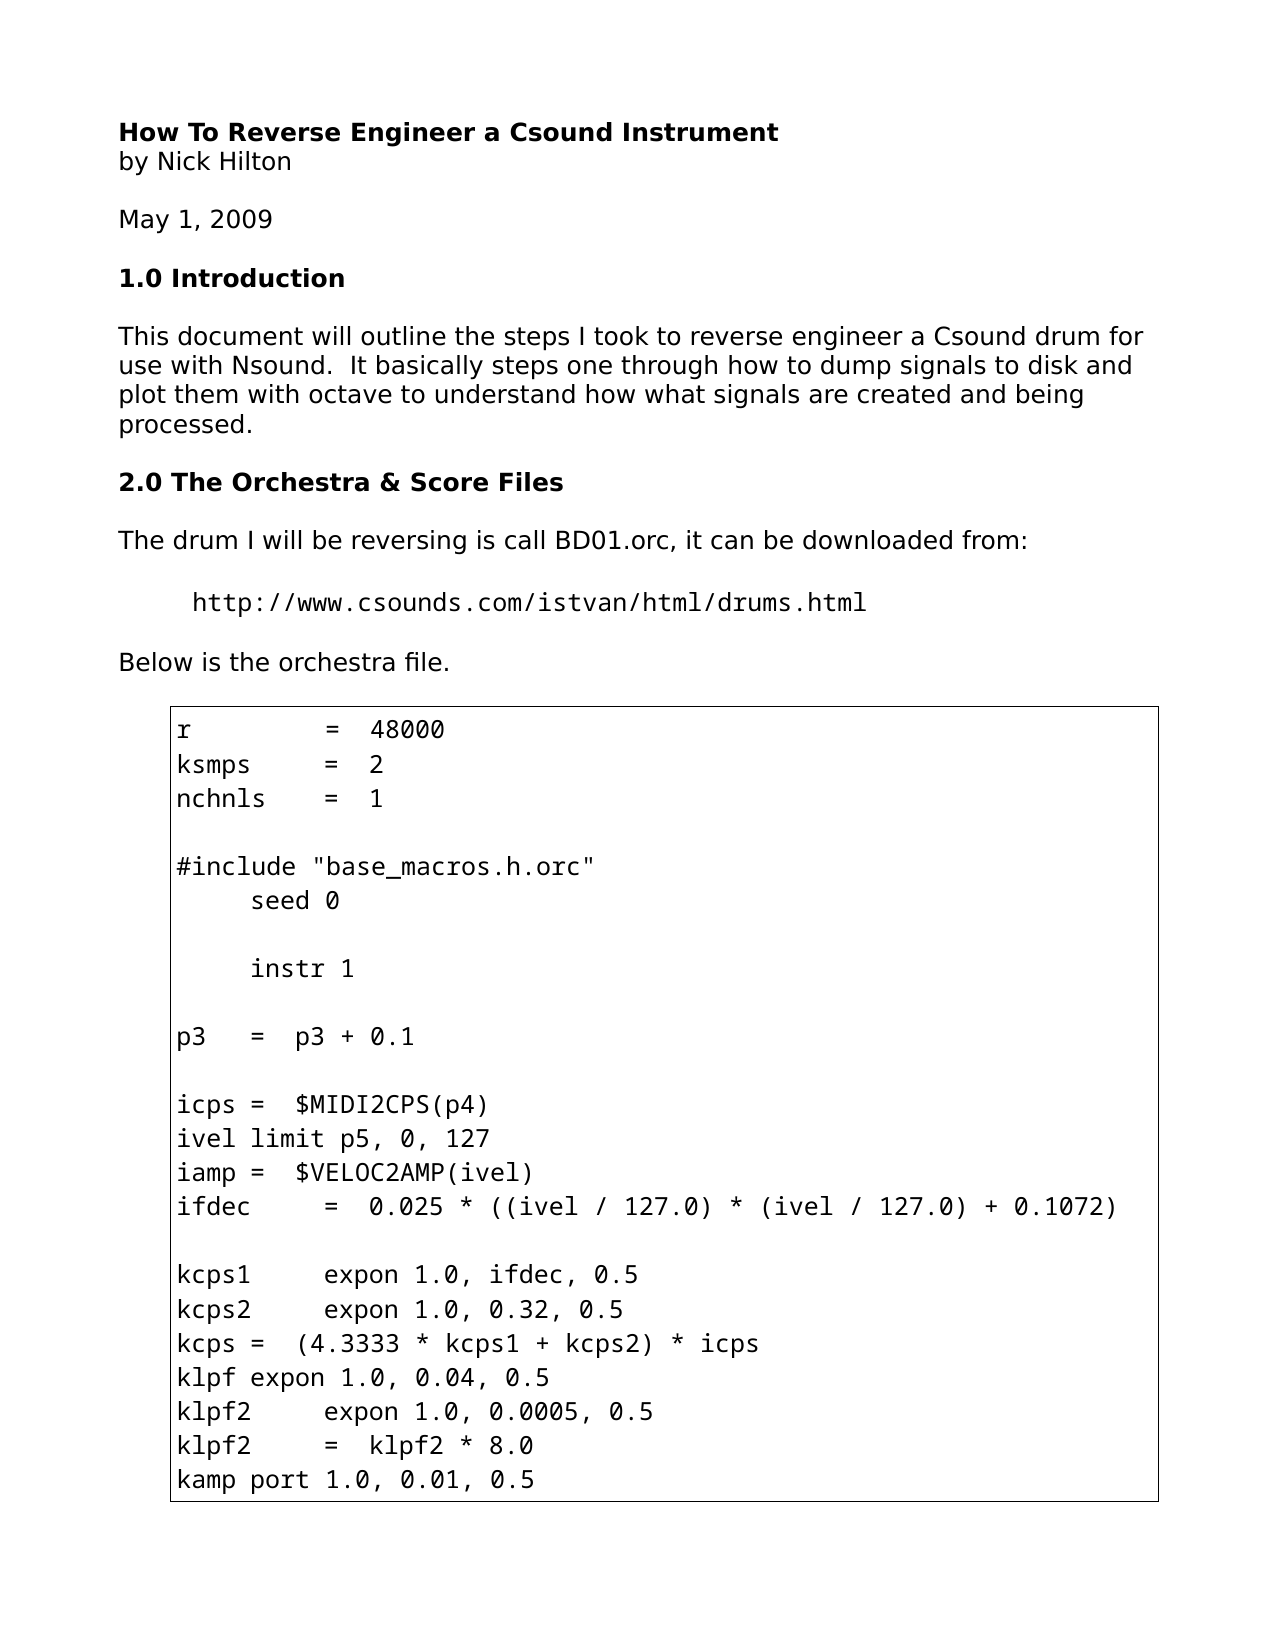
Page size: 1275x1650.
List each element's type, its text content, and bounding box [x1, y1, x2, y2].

text This document will outline the steps I took to reverse engineer a Csound drum for use with Nsound. It basically steps one through how to dump signals to disk and plot them with octave to understand how what signals are created and being processed. [118, 322, 1157, 439]
text by Nick Hilton [118, 147, 1157, 176]
text Below is the orchestra file. [118, 648, 1157, 677]
text The drum I will be reversing is call BD01.orc, it can be downloaded from: [118, 526, 1157, 556]
text 2.0 The Orchestra & Score Files [118, 468, 1157, 497]
table_header r = 48000 ksmps = 2 nchnls = 1 #include "base_macros.h.orc" seed 0 instr 1 p3 = p3 + 0.1 icps = $MIDI2CPS(p4) ivel limit p5, 0, 127 iamp = $VELOC2AMP(ivel) ifdec = 0.025 * ((ivel / 127.0) * (ivel / 127.0) + 0.1072) kcps1 expon 1.0, ifdec, 0.5 kcps2 expon 1.0, 0.32, 0.5 kcps = (4.3333 * kcps1 + kcps2) * icps klpf expon 1.0, 0.04, 0.5 klpf2 expon 1.0, 0.0005, 0.5 klpf2 = klpf2 * 8.0 kamp port 1.0, 0.01, 0.5 [171, 707, 1158, 1501]
text How To Reverse Engineer a Csound Instrument [118, 118, 1157, 147]
text May 1, 2009 [118, 206, 1157, 235]
text http://www.csounds.com/istvan/html/drums.html [192, 585, 1157, 619]
text 1.0 Introduction [118, 264, 1157, 293]
